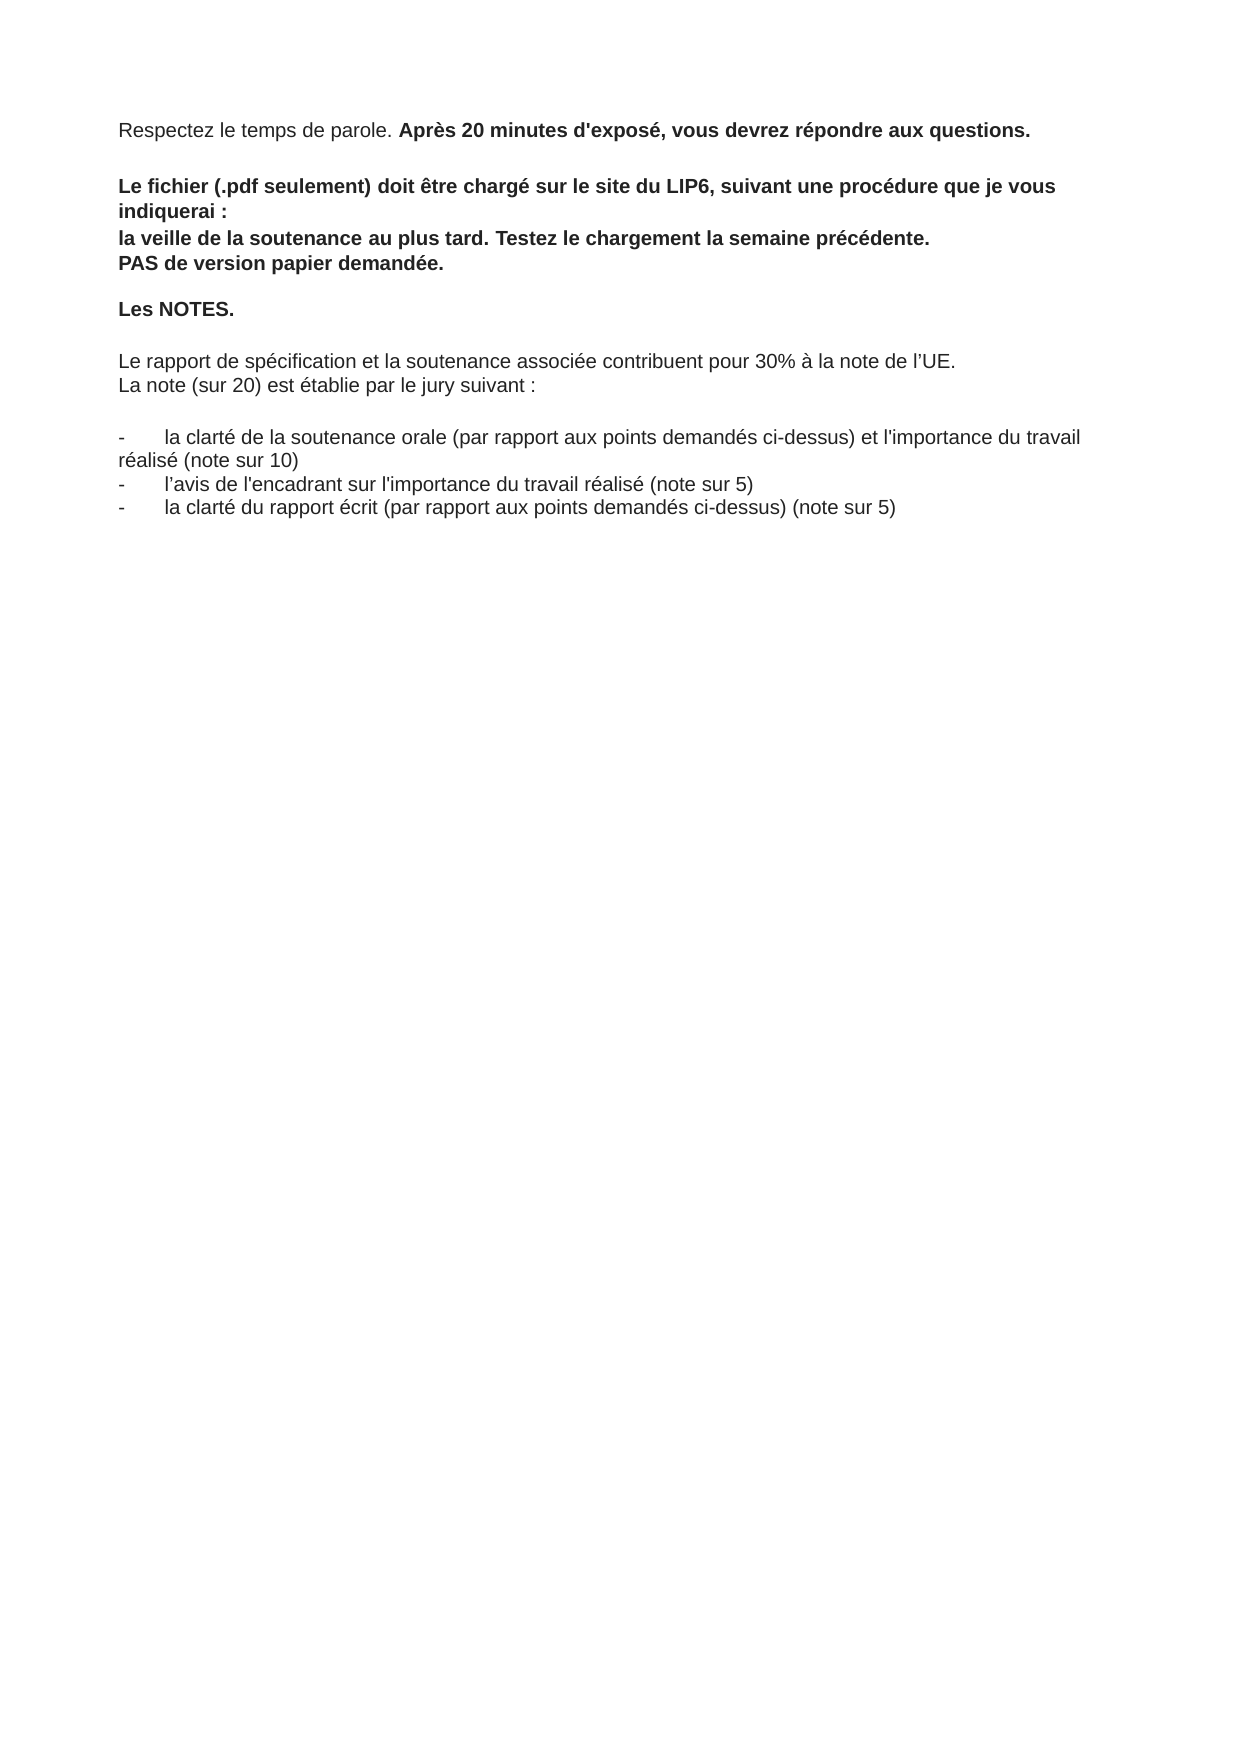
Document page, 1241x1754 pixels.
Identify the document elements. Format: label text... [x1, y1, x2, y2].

text Respectez le temps de parole. Après 20 minutes d'exposé, vous devrez répondre aux questions. Le fichier (.pdf seulement) doit être chargé sur le site du LIP6, suivant une procédure que je vous indiquerai : la veille de la soutenance au plus tard. Testez le chargement la semaine précédente. PAS de version papier demandée. Les NOTES. Le rapport de spécification et la soutenance associée contribuent pour 30% à la note de l’UE. La note (sur 20) est établie par le jury suivant : - la clarté de la soutenance orale (par rapport aux points demandés ci-dessus) et l'importance du travail réalisé (note sur 10) - l’avis de l'encadrant sur l'importance du travail réalisé (note sur 5) - la clarté du rapport écrit (par rapport aux points demandés ci-dessus) (note sur 5) [118, 118, 1122, 576]
